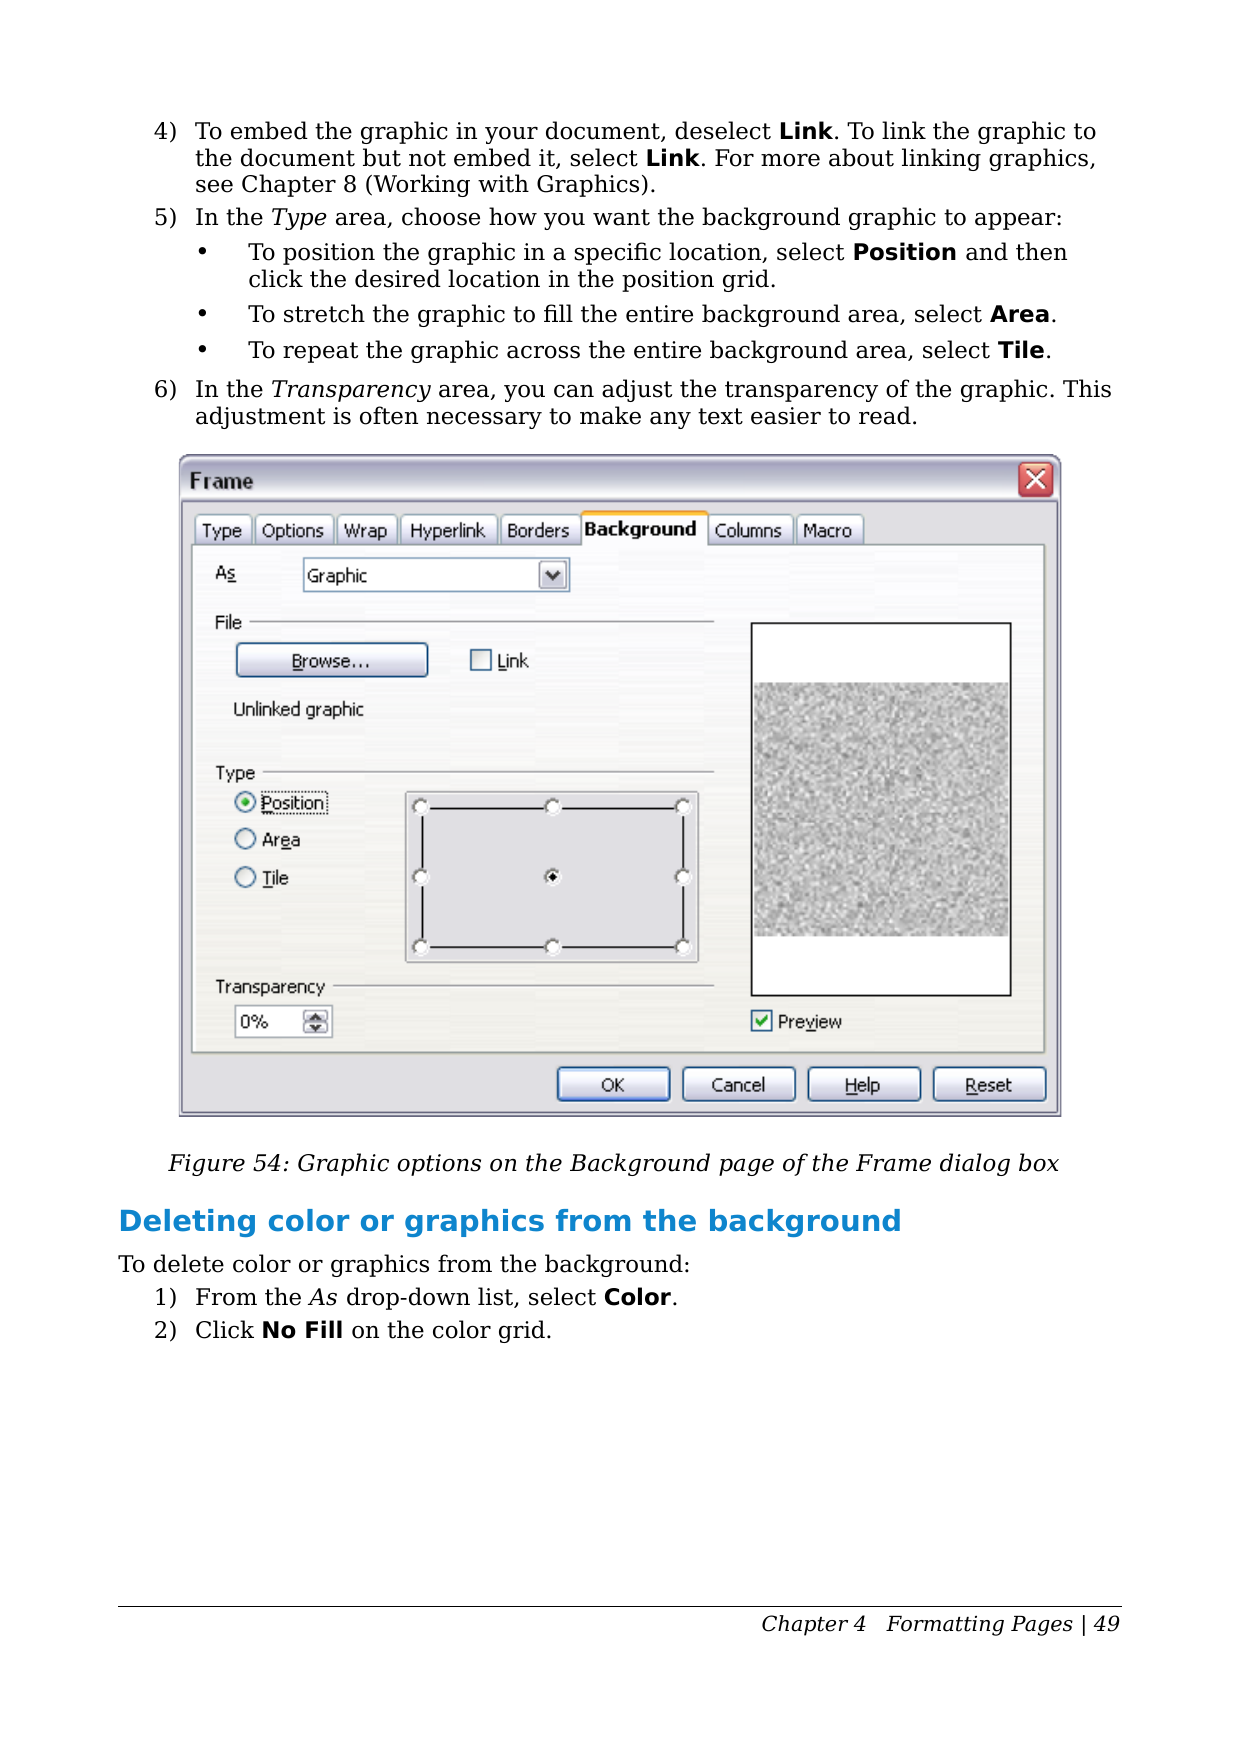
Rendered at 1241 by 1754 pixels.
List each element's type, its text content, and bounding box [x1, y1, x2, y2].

list To position the graphic in a specific location, select Position and then click the desired location in the position grid. [195, 237, 1122, 293]
list To delete color or graphics from the background: [118, 1251, 1122, 1278]
text Figure 54: Graphic options on the Background page of the Frame dialog box [168, 1150, 1072, 1177]
list From the As drop-down list, select Color. [177, 1284, 1122, 1311]
list To embed the graphic in your document, deselect Link. To link the graphic to the document but not embed it, select Link. For more about linking graphics, see Chapter 8 (Working with Graphics). [177, 118, 1122, 198]
subtitle Deleting color or graphics from the background [118, 1205, 1122, 1239]
list In the Type area, choose how you want the background graphic to appear: [177, 204, 1122, 231]
list Click No Fill on the color grid. [177, 1317, 1122, 1344]
list In the Transparency area, you can adjust the transparency of the graphic. This adjustment is often necessary to make any text easier to read. [177, 376, 1122, 430]
list To stretch the graphic to fill the entire background area, select Area. [195, 299, 1122, 328]
list To repeat the graphic across the entire background area, select Tile. [195, 335, 1122, 364]
picture [178, 454, 1062, 1117]
